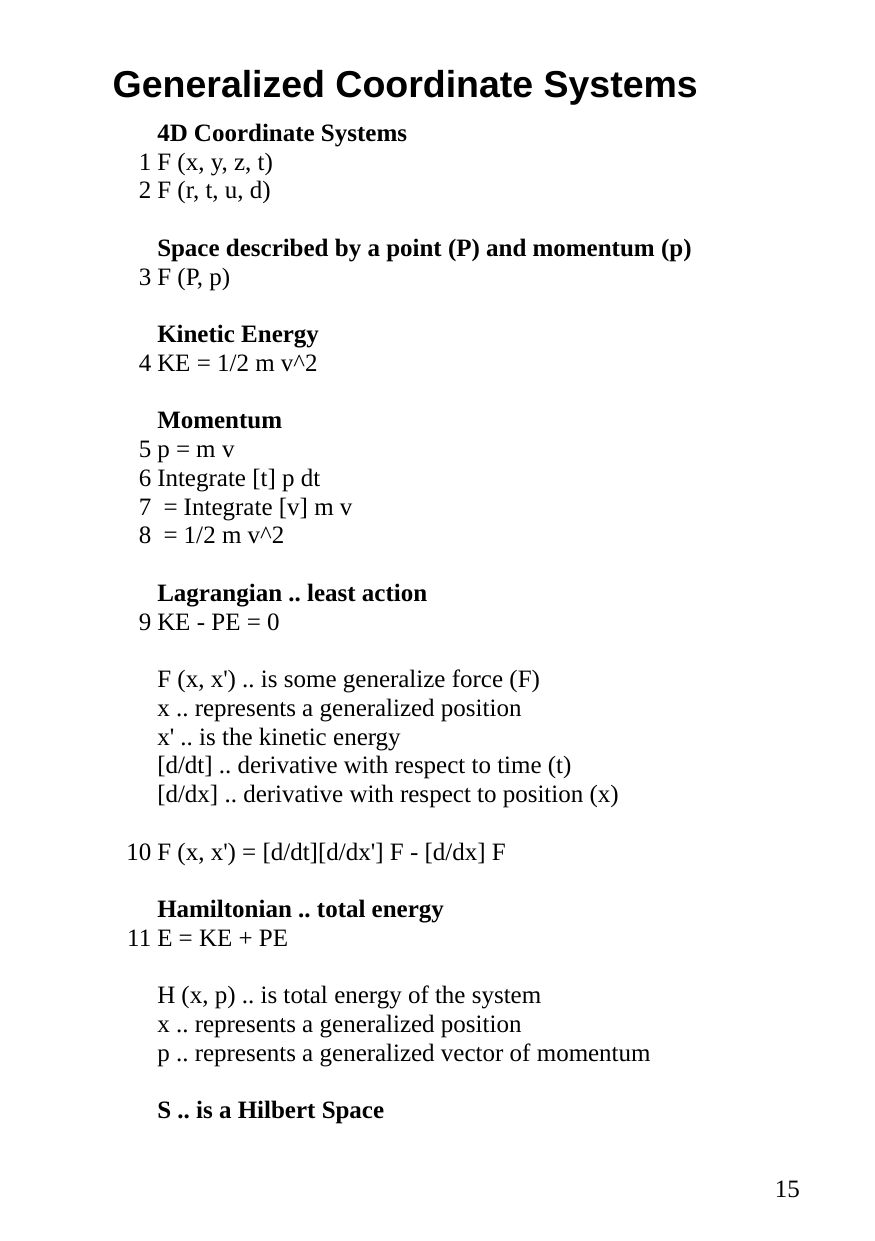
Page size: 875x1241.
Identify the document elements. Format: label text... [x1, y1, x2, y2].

table_cell [109, 578, 154, 607]
table_cell [109, 319, 154, 348]
table_cell KE - PE = 0 [154, 607, 793, 636]
subtitle Generalized Coordinate Systems [112, 62, 799, 106]
table_cell [109, 779, 154, 808]
table_cell F (P, p) [154, 262, 793, 291]
table_cell [d/dx] .. derivative with respect to position (x) [154, 779, 793, 808]
table_cell [109, 204, 154, 233]
table_cell H (x, p) .. is total energy of the system [154, 981, 793, 1009]
table_cell [109, 894, 154, 923]
table_cell 10 [109, 837, 154, 866]
table_cell [154, 549, 793, 578]
table_cell x' .. is the kinetic energy [154, 722, 793, 751]
table_cell KE = 1/2 m v^2 [154, 348, 793, 377]
table_cell [109, 1038, 154, 1067]
table_cell = 1/2 m v^2 [154, 521, 793, 549]
table_cell [109, 808, 154, 837]
table_cell [154, 204, 793, 233]
table_cell S .. is a Hilbert Space [154, 1096, 793, 1124]
table_cell E = KE + PE [154, 923, 793, 952]
table_cell Lagrangian .. least action [154, 578, 793, 607]
table_cell [154, 952, 793, 981]
table_cell [109, 1067, 154, 1096]
table_cell 2 [109, 176, 154, 204]
table_cell 11 [109, 923, 154, 952]
table_cell F (x, y, z, t) [154, 147, 793, 176]
table_cell 3 [109, 262, 154, 291]
table_cell Integrate [t] p dt [154, 463, 793, 492]
table_cell 5 [109, 434, 154, 463]
table_cell x .. represents a generalized position [154, 693, 793, 722]
table_cell [109, 952, 154, 981]
table_cell 1 [109, 147, 154, 176]
table_cell [109, 664, 154, 693]
table_header [109, 118, 154, 147]
table_cell [109, 693, 154, 722]
table_cell [154, 866, 793, 894]
table_cell p .. represents a generalized vector of momentum [154, 1038, 793, 1067]
table_cell [109, 866, 154, 894]
table_cell 8 [109, 521, 154, 549]
table_cell [154, 808, 793, 837]
table_cell = Integrate [v] m v [154, 492, 793, 521]
table_cell [109, 291, 154, 319]
table_cell [109, 636, 154, 664]
table_header 4D Coordinate Systems [154, 118, 793, 147]
table_cell [109, 1009, 154, 1038]
table_cell F (r, t, u, d) [154, 176, 793, 204]
table_cell [109, 233, 154, 262]
table_cell x .. represents a generalized position [154, 1009, 793, 1038]
table_cell Momentum [154, 406, 793, 434]
table_cell Kinetic Energy [154, 319, 793, 348]
table_cell [d/dt] .. derivative with respect to time (t) [154, 751, 793, 779]
table_cell p = m v [154, 434, 793, 463]
table_cell [109, 406, 154, 434]
table_cell [154, 291, 793, 319]
table_cell 6 [109, 463, 154, 492]
table_cell [109, 722, 154, 751]
table_cell [154, 636, 793, 664]
table_cell 9 [109, 607, 154, 636]
table_cell Hamiltonian .. total energy [154, 894, 793, 923]
table_cell [109, 1096, 154, 1124]
table_cell [109, 549, 154, 578]
table_cell F (x, x') = [d/dt][d/dx'] F - [d/dx] F [154, 837, 793, 866]
table_cell Space described by a point (P) and momentum (p) [154, 233, 793, 262]
table_cell [109, 981, 154, 1009]
table_cell 7 [109, 492, 154, 521]
table_cell F (x, x') .. is some generalize force (F) [154, 664, 793, 693]
table_cell [154, 1067, 793, 1096]
table_cell [154, 377, 793, 406]
table_cell [109, 751, 154, 779]
table_cell 4 [109, 348, 154, 377]
table_cell [109, 377, 154, 406]
